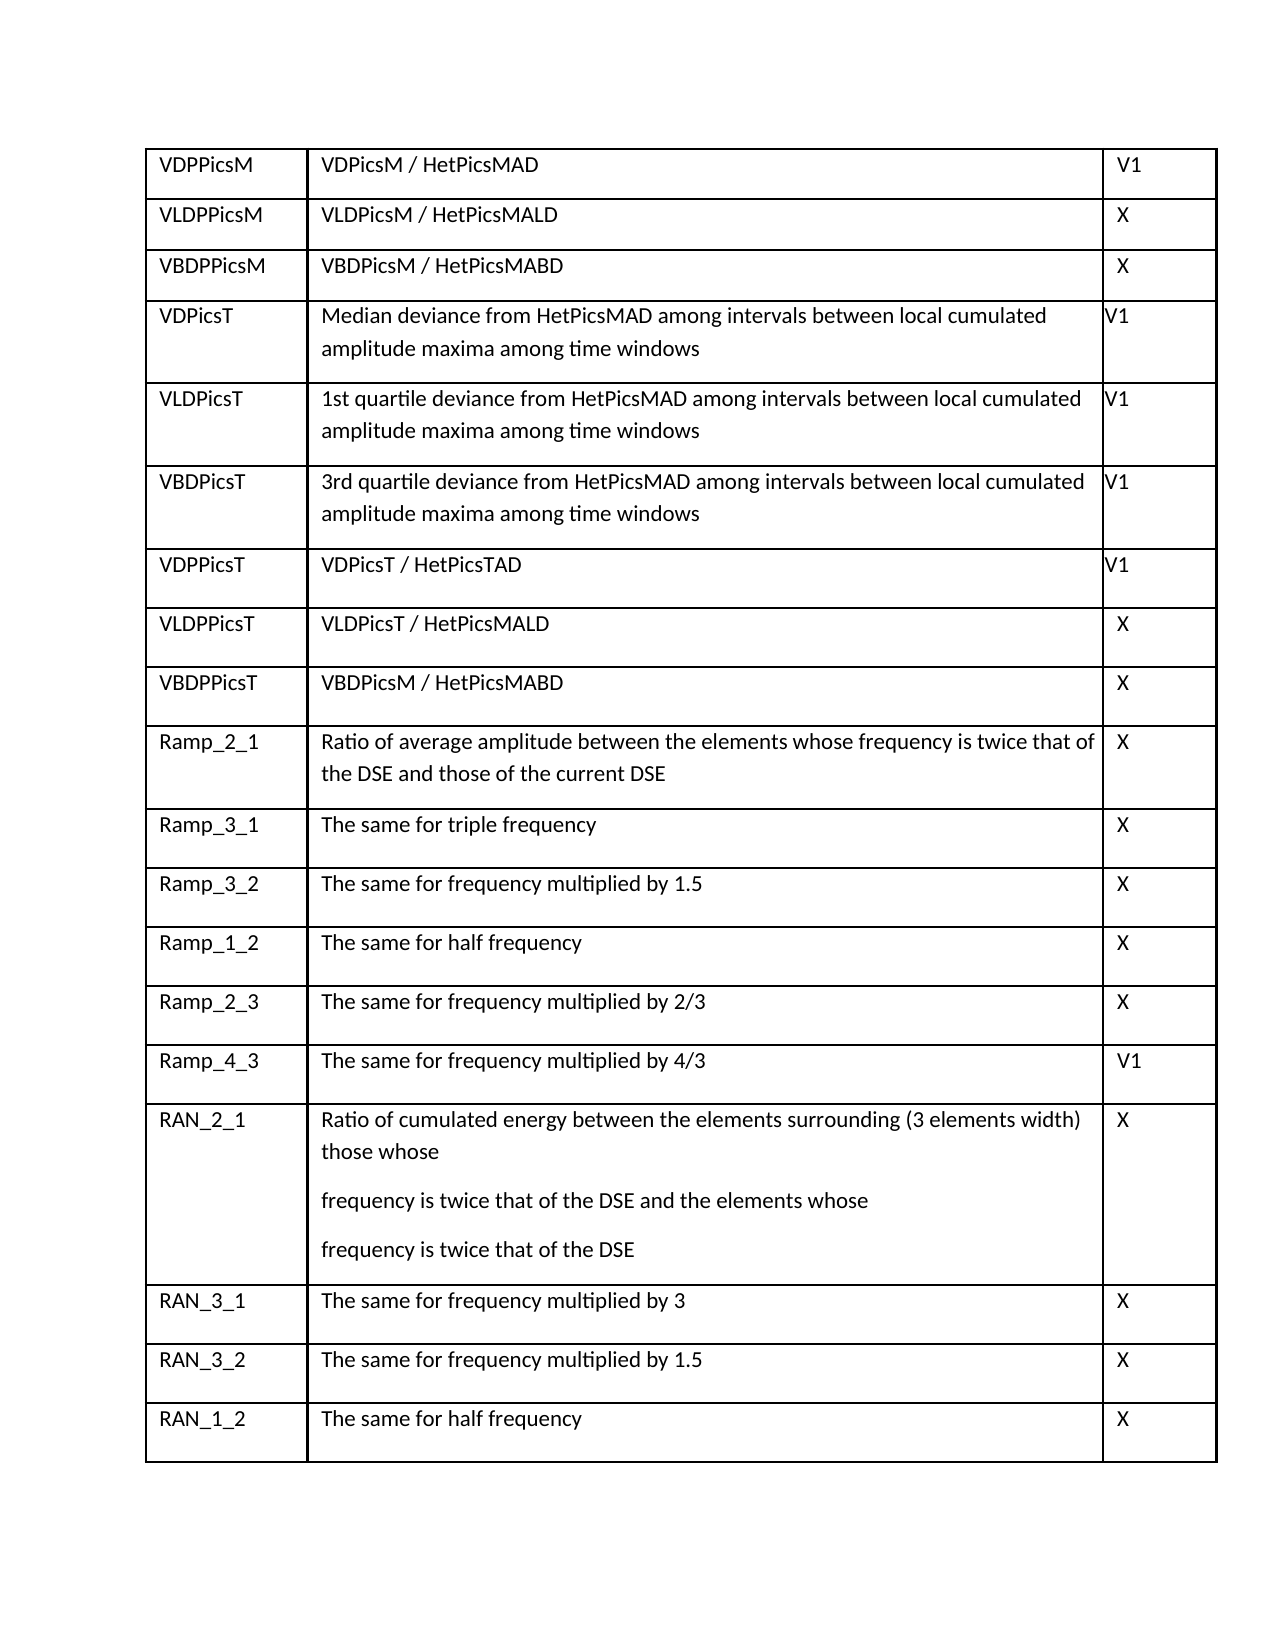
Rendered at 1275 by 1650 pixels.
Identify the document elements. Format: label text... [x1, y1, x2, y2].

table_cell VLDPPicsM [147, 200, 306, 249]
table_cell Ramp_4_3 [147, 1046, 306, 1103]
table_cell V1 [1104, 302, 1215, 382]
table_cell X [1104, 1286, 1215, 1343]
table_cell X [1104, 1345, 1215, 1402]
table_cell RAN_1_2 [147, 1404, 306, 1461]
table_cell X [1104, 200, 1215, 249]
table_cell VDPicsT [147, 302, 306, 382]
table_cell Ratio of cumulated energy between the elements surrounding (3 elements width) those whose frequency is twice that of the DSE and the elements whose frequency is twice that of the DSE [309, 1105, 1102, 1284]
table_cell X [1104, 869, 1215, 926]
table_cell Ramp_3_1 [147, 810, 306, 867]
table_cell The same for frequency multiplied by 1.5 [309, 1345, 1102, 1402]
table_cell V1 [1104, 384, 1215, 465]
table_cell VBDPPicsM [147, 251, 306, 299]
table_cell X [1104, 609, 1215, 666]
table_cell V1 [1104, 150, 1215, 198]
table_cell X [1104, 1105, 1215, 1284]
table_cell RAN_3_1 [147, 1286, 306, 1343]
table_cell The same for frequency multiplied by 2/3 [309, 987, 1102, 1044]
table_cell Median deviance from HetPicsMAD among intervals between local cumulated amplitude maxima among time windows [309, 302, 1102, 382]
table_cell Ramp_3_2 [147, 869, 306, 926]
table_cell X [1104, 668, 1215, 725]
table_cell VBDPicsM / HetPicsMABD [309, 251, 1102, 299]
table_cell X [1104, 1404, 1215, 1461]
table_cell X [1104, 987, 1215, 1044]
table_cell VDPPicsT [147, 550, 306, 607]
table_cell The same for frequency multiplied by 4/3 [309, 1046, 1102, 1103]
table_cell The same for triple frequency [309, 810, 1102, 867]
table_cell 1st quartile deviance from HetPicsMAD among intervals between local cumulated amplitude maxima among time windows [309, 384, 1102, 465]
table_cell VLDPicsM / HetPicsMALD [309, 200, 1102, 249]
table_cell V1 [1104, 550, 1215, 607]
table_cell The same for half frequency [309, 928, 1102, 985]
table_cell VBDPPicsT [147, 668, 306, 725]
table_cell VDPicsT / HetPicsTAD [309, 550, 1102, 607]
table_cell VLDPicsT [147, 384, 306, 465]
table_cell VDPicsM / HetPicsMAD [309, 150, 1102, 198]
table_cell The same for frequency multiplied by 3 [309, 1286, 1102, 1343]
table_cell VLDPicsT / HetPicsMALD [309, 609, 1102, 666]
table_cell The same for frequency multiplied by 1.5 [309, 869, 1102, 926]
table_cell VBDPicsM / HetPicsMABD [309, 668, 1102, 725]
table_cell VDPPicsM [147, 150, 306, 198]
table_cell Ramp_1_2 [147, 928, 306, 985]
table_cell The same for half frequency [309, 1404, 1102, 1461]
table_cell RAN_2_1 [147, 1105, 306, 1284]
table_cell Ratio of average amplitude between the elements whose frequency is twice that of the DSE and those of the current DSE [309, 727, 1102, 808]
table_cell RAN_3_2 [147, 1345, 306, 1402]
table_cell 3rd quartile deviance from HetPicsMAD among intervals between local cumulated amplitude maxima among time windows [309, 467, 1102, 548]
table_cell X [1104, 251, 1215, 299]
table_cell X [1104, 810, 1215, 867]
table_cell X [1104, 928, 1215, 985]
table_cell V1 [1104, 467, 1215, 548]
table_cell X [1104, 727, 1215, 808]
table_cell VBDPicsT [147, 467, 306, 548]
table_cell Ramp_2_1 [147, 727, 306, 808]
table_cell VLDPPicsT [147, 609, 306, 666]
table_cell V1 [1104, 1046, 1215, 1103]
table_cell Ramp_2_3 [147, 987, 306, 1044]
